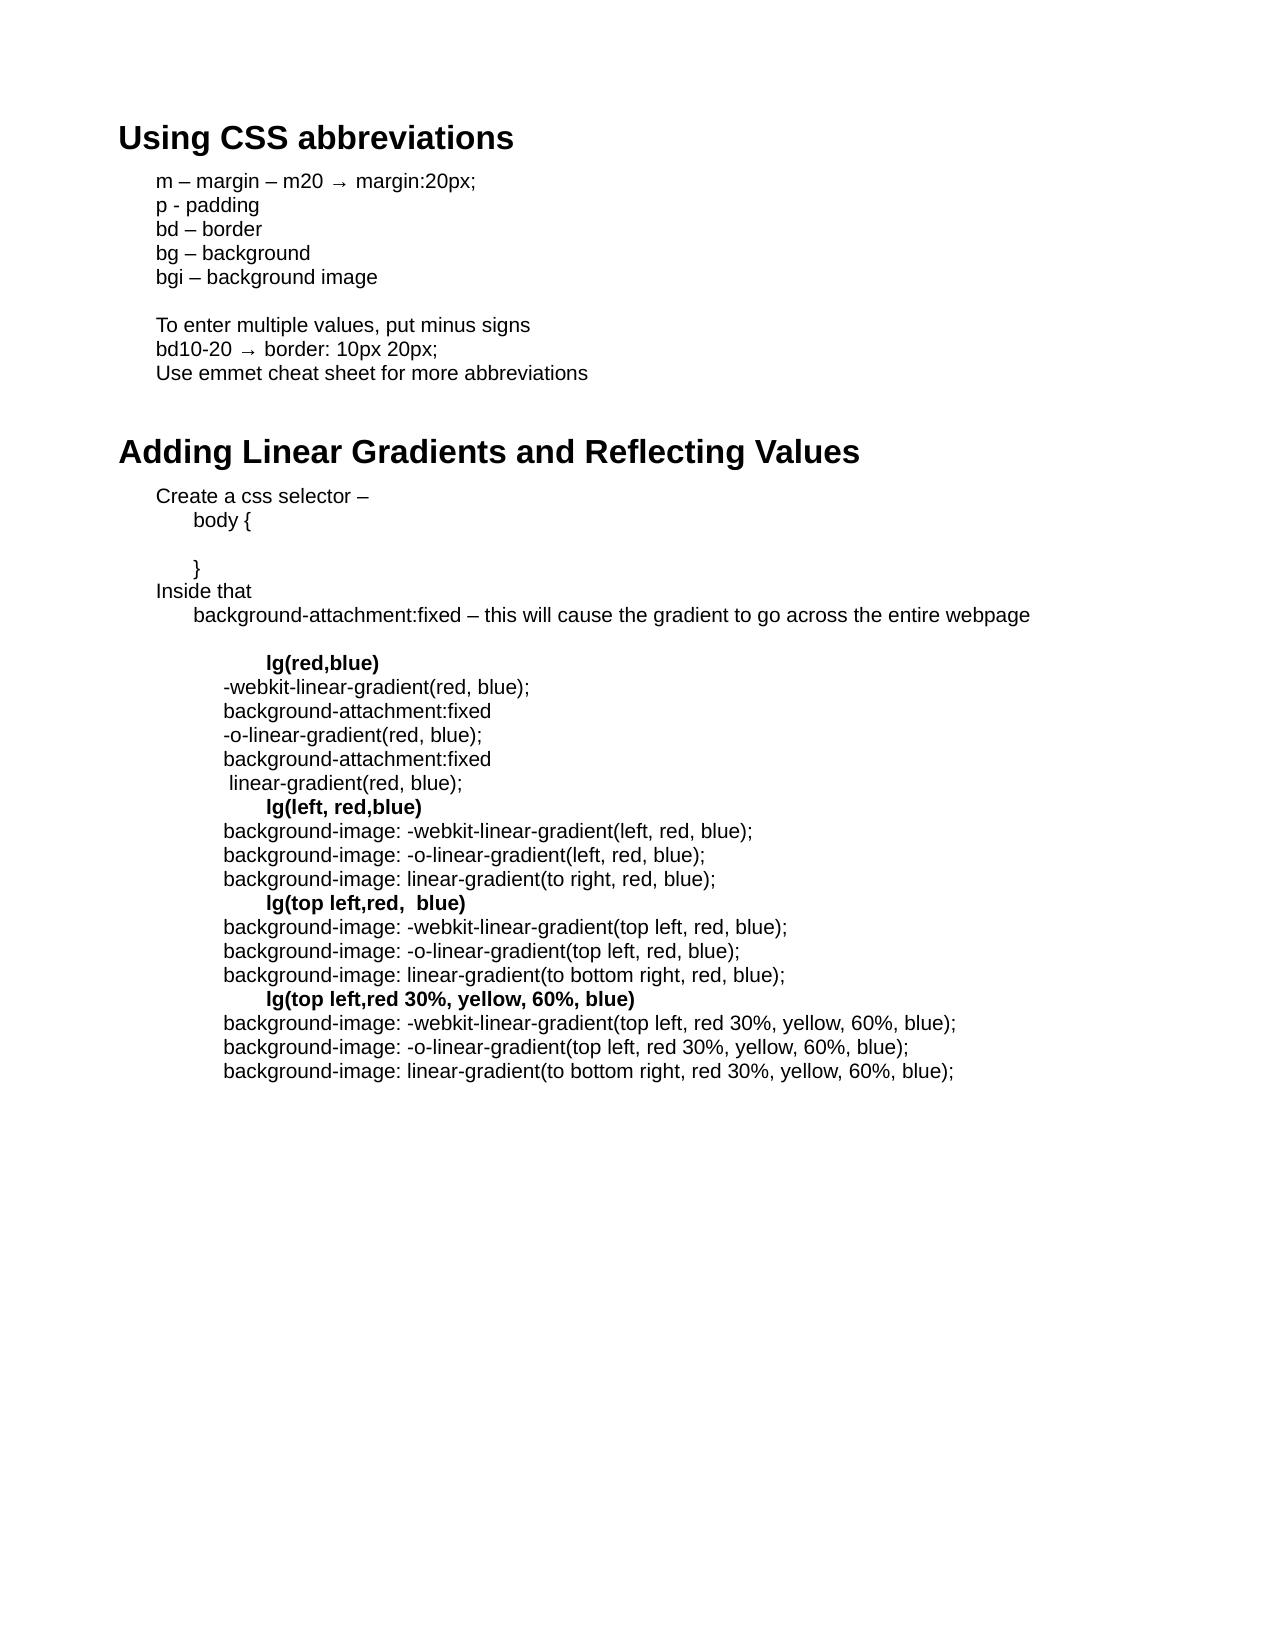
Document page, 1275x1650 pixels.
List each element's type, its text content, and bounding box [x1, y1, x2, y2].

text bd – border [118, 217, 1157, 241]
text p - padding [118, 193, 1157, 217]
text m – margin – m20 → margin:20px; [118, 169, 1157, 193]
text background-image: -webkit-linear-gradient(left, red, blue); [118, 819, 1157, 843]
text body { [118, 507, 1157, 531]
text background-image: -o-linear-gradient(top left, red, blue); [118, 939, 1157, 963]
text background-image: -o-linear-gradient(top left, red 30%, yellow, 60%, blue); [118, 1034, 1157, 1058]
text lg(top left,red, blue) [118, 891, 1157, 915]
text -webkit-linear-gradient(red, blue); [118, 675, 1157, 699]
text Inside that [118, 579, 1157, 603]
text -o-linear-gradient(red, blue); [118, 723, 1157, 747]
text background-image: -webkit-linear-gradient(top left, red, blue); [118, 915, 1157, 939]
text bgi – background image [118, 265, 1157, 289]
text lg(left, red,blue) [118, 795, 1157, 819]
text linear-gradient(red, blue); [118, 771, 1157, 795]
text } [118, 555, 1157, 579]
text To enter multiple values, put minus signs [118, 313, 1157, 337]
text bd10-20 → border: 10px 20px; [118, 337, 1157, 361]
text background-attachment:fixed [118, 699, 1157, 723]
text background-image: linear-gradient(to bottom right, red 30%, yellow, 60%, blue); [118, 1058, 1157, 1082]
text background-image: -webkit-linear-gradient(top left, red 30%, yellow, 60%, blue); [118, 1011, 1157, 1034]
subtitle Adding Linear Gradients and Reflecting Values [118, 433, 1157, 471]
text lg(top left,red 30%, yellow, 60%, blue) [118, 987, 1157, 1011]
text bg – background [118, 241, 1157, 265]
text background-attachment:fixed – this will cause the gradient to go across the entire webpage [118, 603, 1157, 627]
text lg(red,blue) [118, 651, 1157, 675]
subtitle Using CSS abbreviations [118, 118, 1157, 157]
text background-image: linear-gradient(to right, red, blue); [118, 867, 1157, 891]
text background-image: -o-linear-gradient(left, red, blue); [118, 843, 1157, 867]
text Use emmet cheat sheet for more abbreviations [118, 361, 1157, 385]
text background-attachment:fixed [118, 747, 1157, 771]
text background-image: linear-gradient(to bottom right, red, blue); [118, 963, 1157, 987]
text Create a css selector – [118, 483, 1157, 507]
